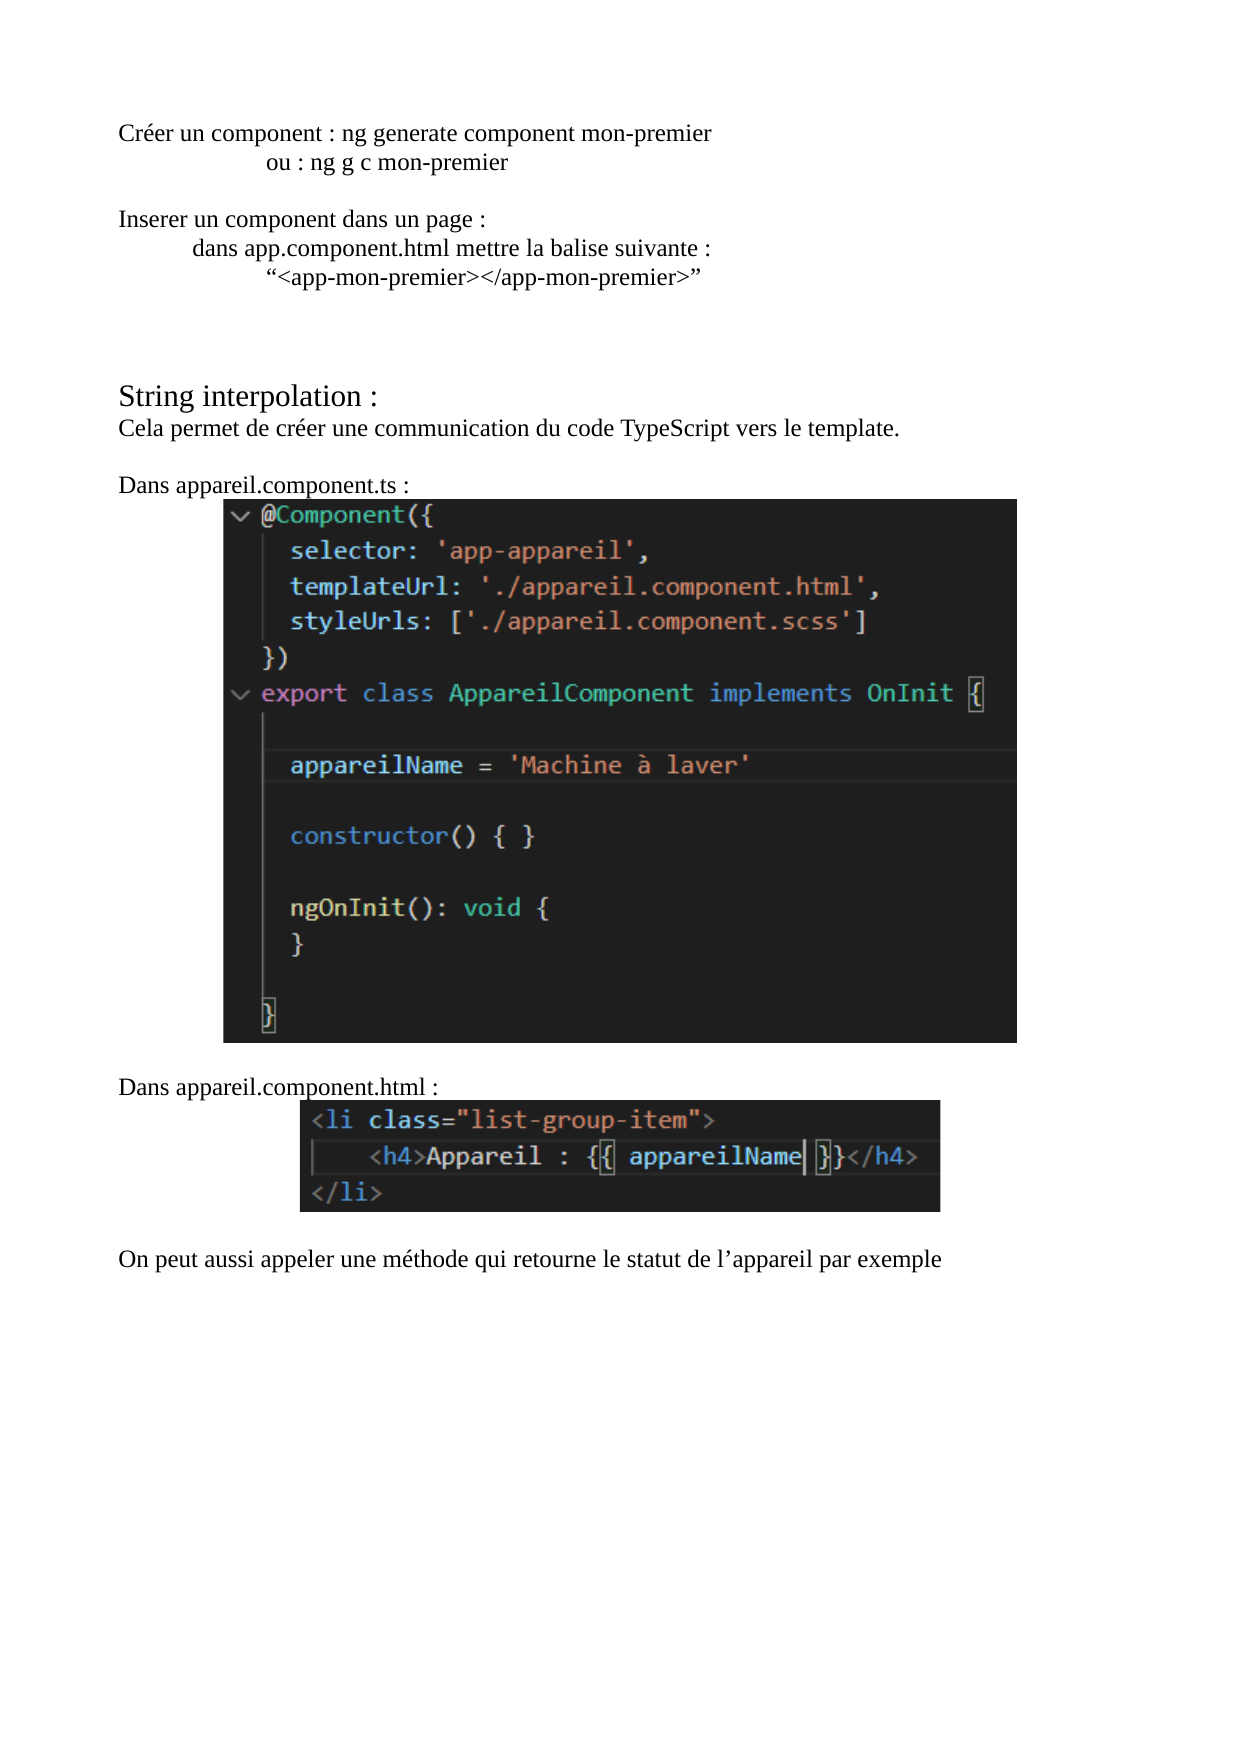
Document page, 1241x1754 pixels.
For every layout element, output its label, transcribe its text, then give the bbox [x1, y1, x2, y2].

text Inserer un component dans un page : [118, 204, 1122, 233]
text ou : ng g c mon-premier [118, 147, 1122, 176]
text Créer un component : ng generate component mon-premier [118, 118, 1122, 147]
text String interpolation : [118, 377, 1122, 413]
text Dans appareil.component.html : [118, 1072, 1122, 1100]
text On peut aussi appeler une méthode qui retourne le statut de l’appareil par exemple [118, 1244, 1122, 1273]
text Cela permet de créer une communication du code TypeScript vers le template. [118, 413, 1122, 442]
text “<app-mon-premier></app-mon-premier>” [118, 262, 1122, 291]
text Dans appareil.component.ts : [118, 470, 1122, 499]
picture [299, 1100, 941, 1212]
text dans app.component.html mettre la balise suivante : [118, 233, 1122, 262]
picture [223, 499, 1017, 1043]
